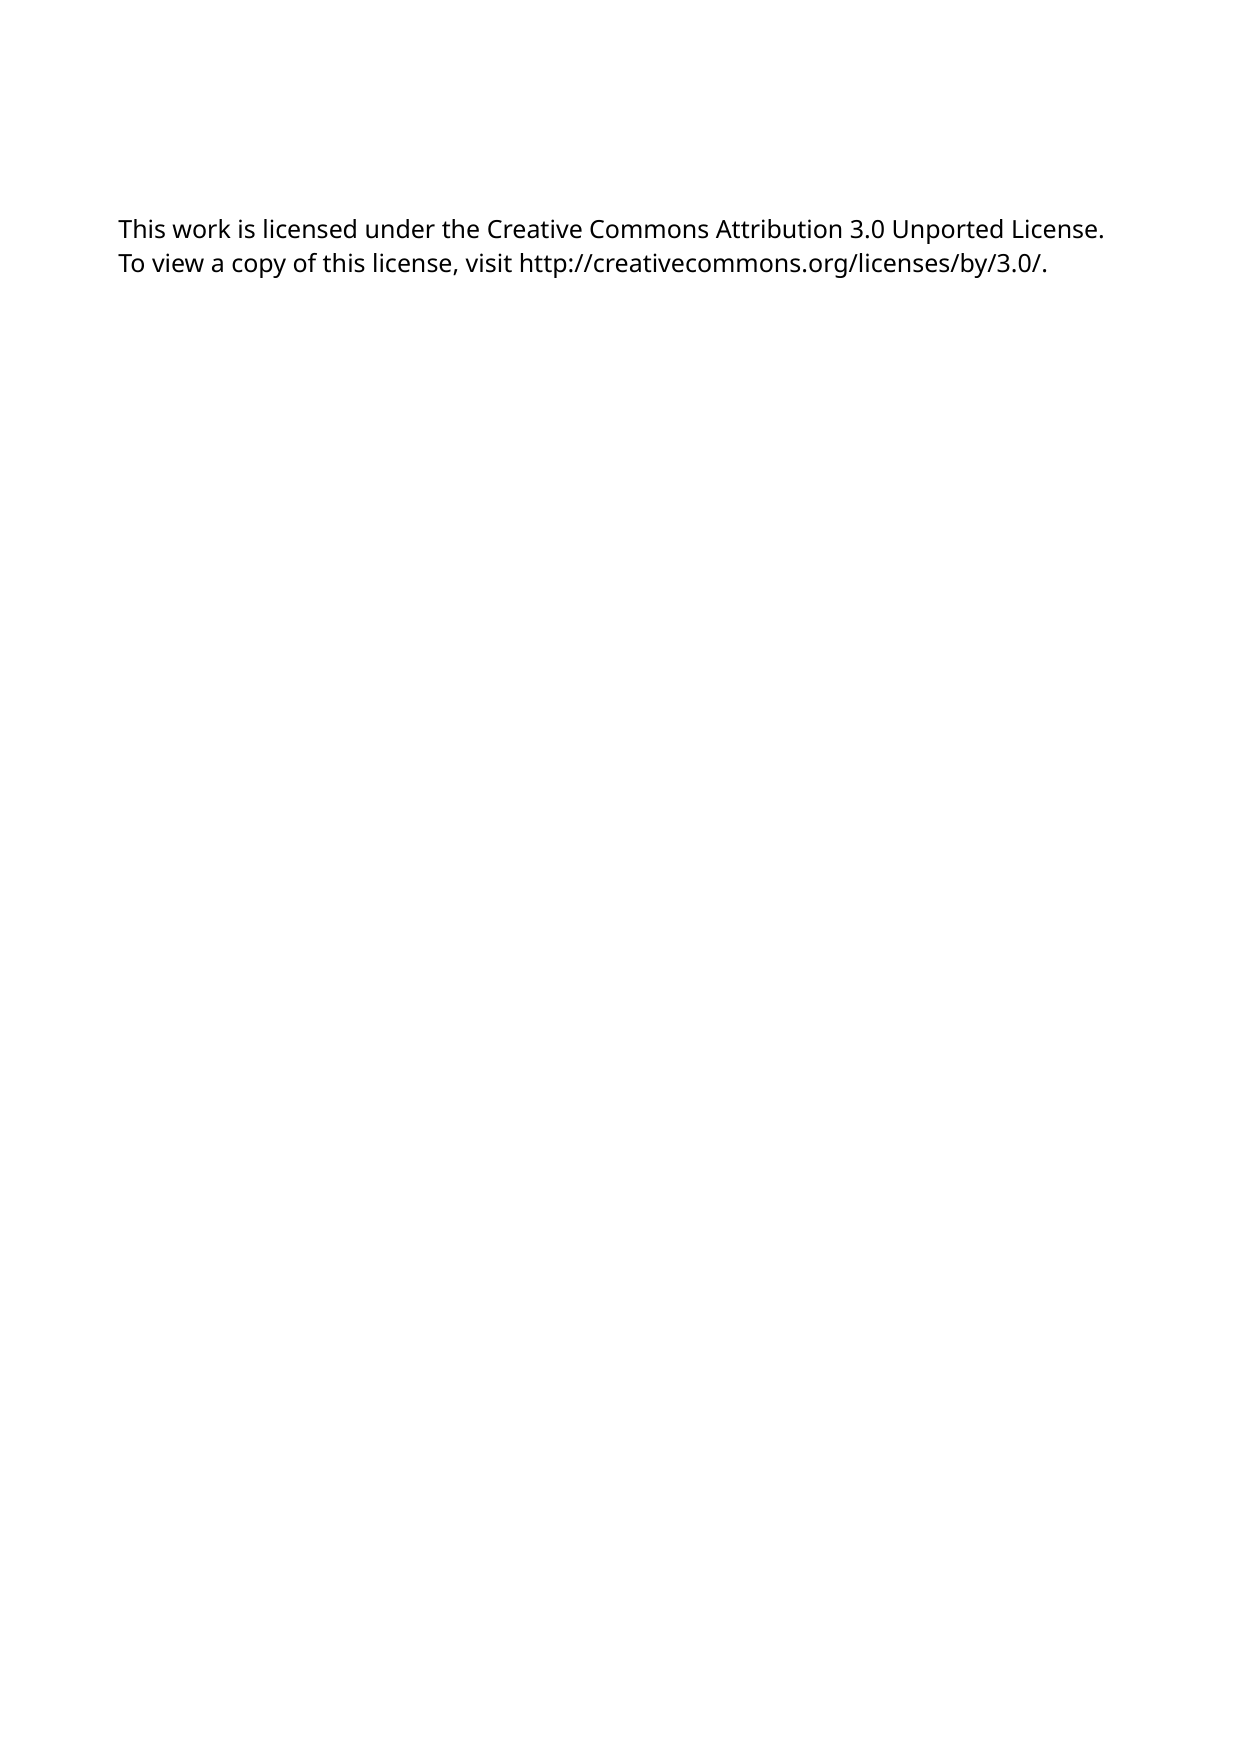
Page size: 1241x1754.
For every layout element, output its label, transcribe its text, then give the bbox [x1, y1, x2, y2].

text This work is licensed under the Creative Commons Attribution 3.0 Unported License. To view a copy of this license, visit http://creativecommons.org/licenses/by/3.0/. [118, 211, 1122, 279]
